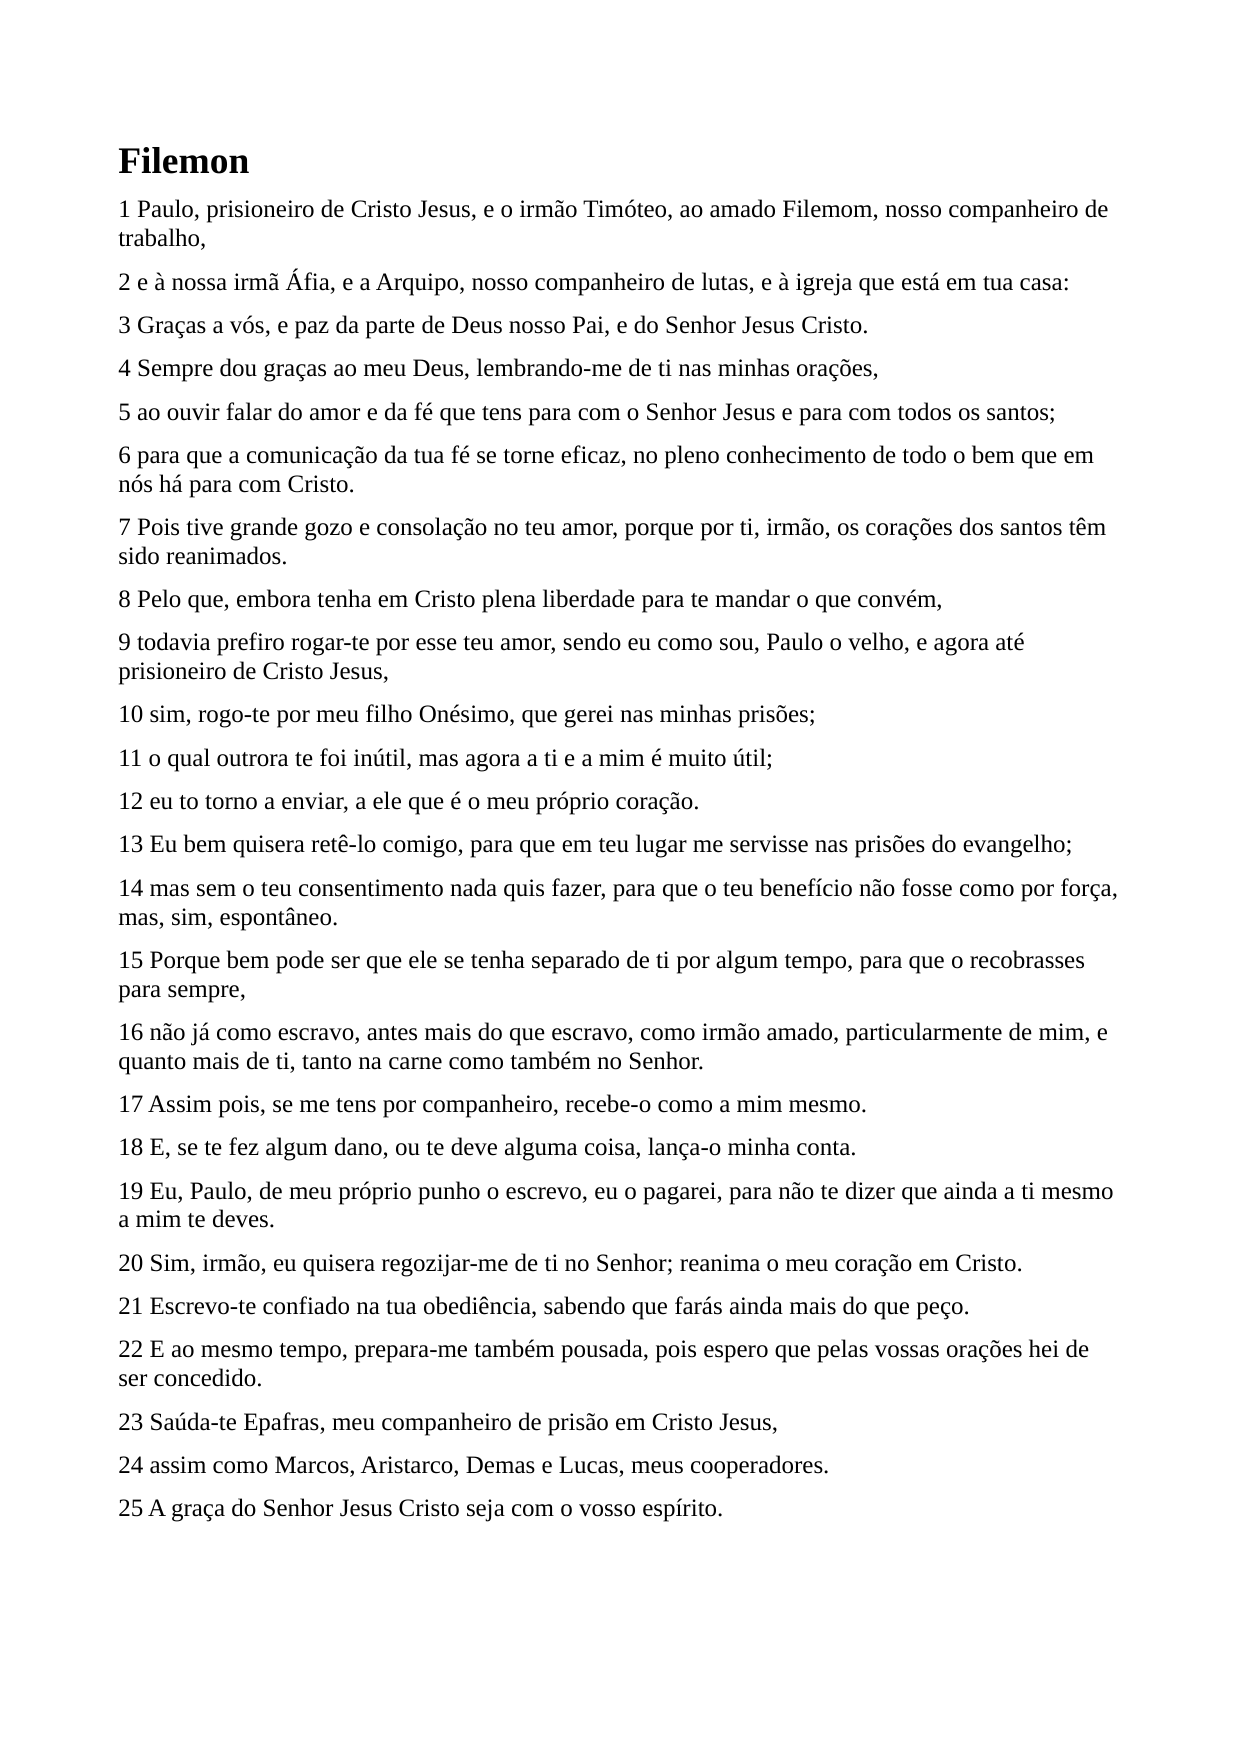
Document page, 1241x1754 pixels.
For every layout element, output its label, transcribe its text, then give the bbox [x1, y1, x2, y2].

text 22 E ao mesmo tempo, prepara-me também pousada, pois espero que pelas vossas orações hei de ser concedido. [118, 1334, 1122, 1392]
subtitle Filemon [118, 139, 1122, 182]
text 8 Pelo que, embora tenha em Cristo plena liberdade para te mandar o que convém, [118, 584, 1122, 613]
text 20 Sim, irmão, eu quisera regozijar-me de ti no Senhor; reanima o meu coração em Cristo. [118, 1248, 1122, 1277]
text 25 A graça do Senhor Jesus Cristo seja com o vosso espírito. [118, 1493, 1122, 1522]
text 16 não já como escravo, antes mais do que escravo, como irmão amado, particularmente de mim, e quanto mais de ti, tanto na carne como também no Senhor. [118, 1017, 1122, 1074]
text 3 Graças a vós, e paz da parte de Deus nosso Pai, e do Senhor Jesus Cristo. [118, 310, 1122, 339]
text 7 Pois tive grande gozo e consolação no teu amor, porque por ti, irmão, os corações dos santos têm sido reanimados. [118, 512, 1122, 569]
text 1 Paulo, prisioneiro de Cristo Jesus, e o irmão Timóteo, ao amado Filemom, nosso companheiro de trabalho, [118, 194, 1122, 252]
text 11 o qual outrora te foi inútil, mas agora a ti e a mim é muito útil; [118, 743, 1122, 772]
text 24 assim como Marcos, Aristarco, Demas e Lucas, meus cooperadores. [118, 1450, 1122, 1479]
text 2 e à nossa irmã Áfia, e a Arquipo, nosso companheiro de lutas, e à igreja que está em tua casa: [118, 267, 1122, 295]
text 6 para que a comunicação da tua fé se torne eficaz, no pleno conhecimento de todo o bem que em nós há para com Cristo. [118, 440, 1122, 497]
text 14 mas sem o teu consentimento nada quis fazer, para que o teu benefício não fosse como por força, mas, sim, espontâneo. [118, 873, 1122, 930]
text 19 Eu, Paulo, de meu próprio punho o escrevo, eu o pagarei, para não te dizer que ainda a ti mesmo a mim te deves. [118, 1176, 1122, 1233]
text 18 E, se te fez algum dano, ou te deve alguma coisa, lança-o minha conta. [118, 1132, 1122, 1161]
text 5 ao ouvir falar do amor e da fé que tens para com o Senhor Jesus e para com todos os santos; [118, 397, 1122, 425]
text 9 todavia prefiro rogar-te por esse teu amor, sendo eu como sou, Paulo o velho, e agora até prisioneiro de Cristo Jesus, [118, 627, 1122, 685]
text 13 Eu bem quisera retê-lo comigo, para que em teu lugar me servisse nas prisões do evangelho; [118, 829, 1122, 858]
text 15 Porque bem pode ser que ele se tenha separado de ti por algum tempo, para que o recobrasses para sempre, [118, 945, 1122, 1002]
text 17 Assim pois, se me tens por companheiro, recebe-o como a mim mesmo. [118, 1089, 1122, 1118]
text 23 Saúda-te Epafras, meu companheiro de prisão em Cristo Jesus, [118, 1407, 1122, 1435]
text 10 sim, rogo-te por meu filho Onésimo, que gerei nas minhas prisões; [118, 699, 1122, 728]
text 21 Escrevo-te confiado na tua obediência, sabendo que farás ainda mais do que peço. [118, 1291, 1122, 1320]
text 4 Sempre dou graças ao meu Deus, lembrando-me de ti nas minhas orações, [118, 353, 1122, 382]
text 12 eu to torno a enviar, a ele que é o meu próprio coração. [118, 786, 1122, 815]
